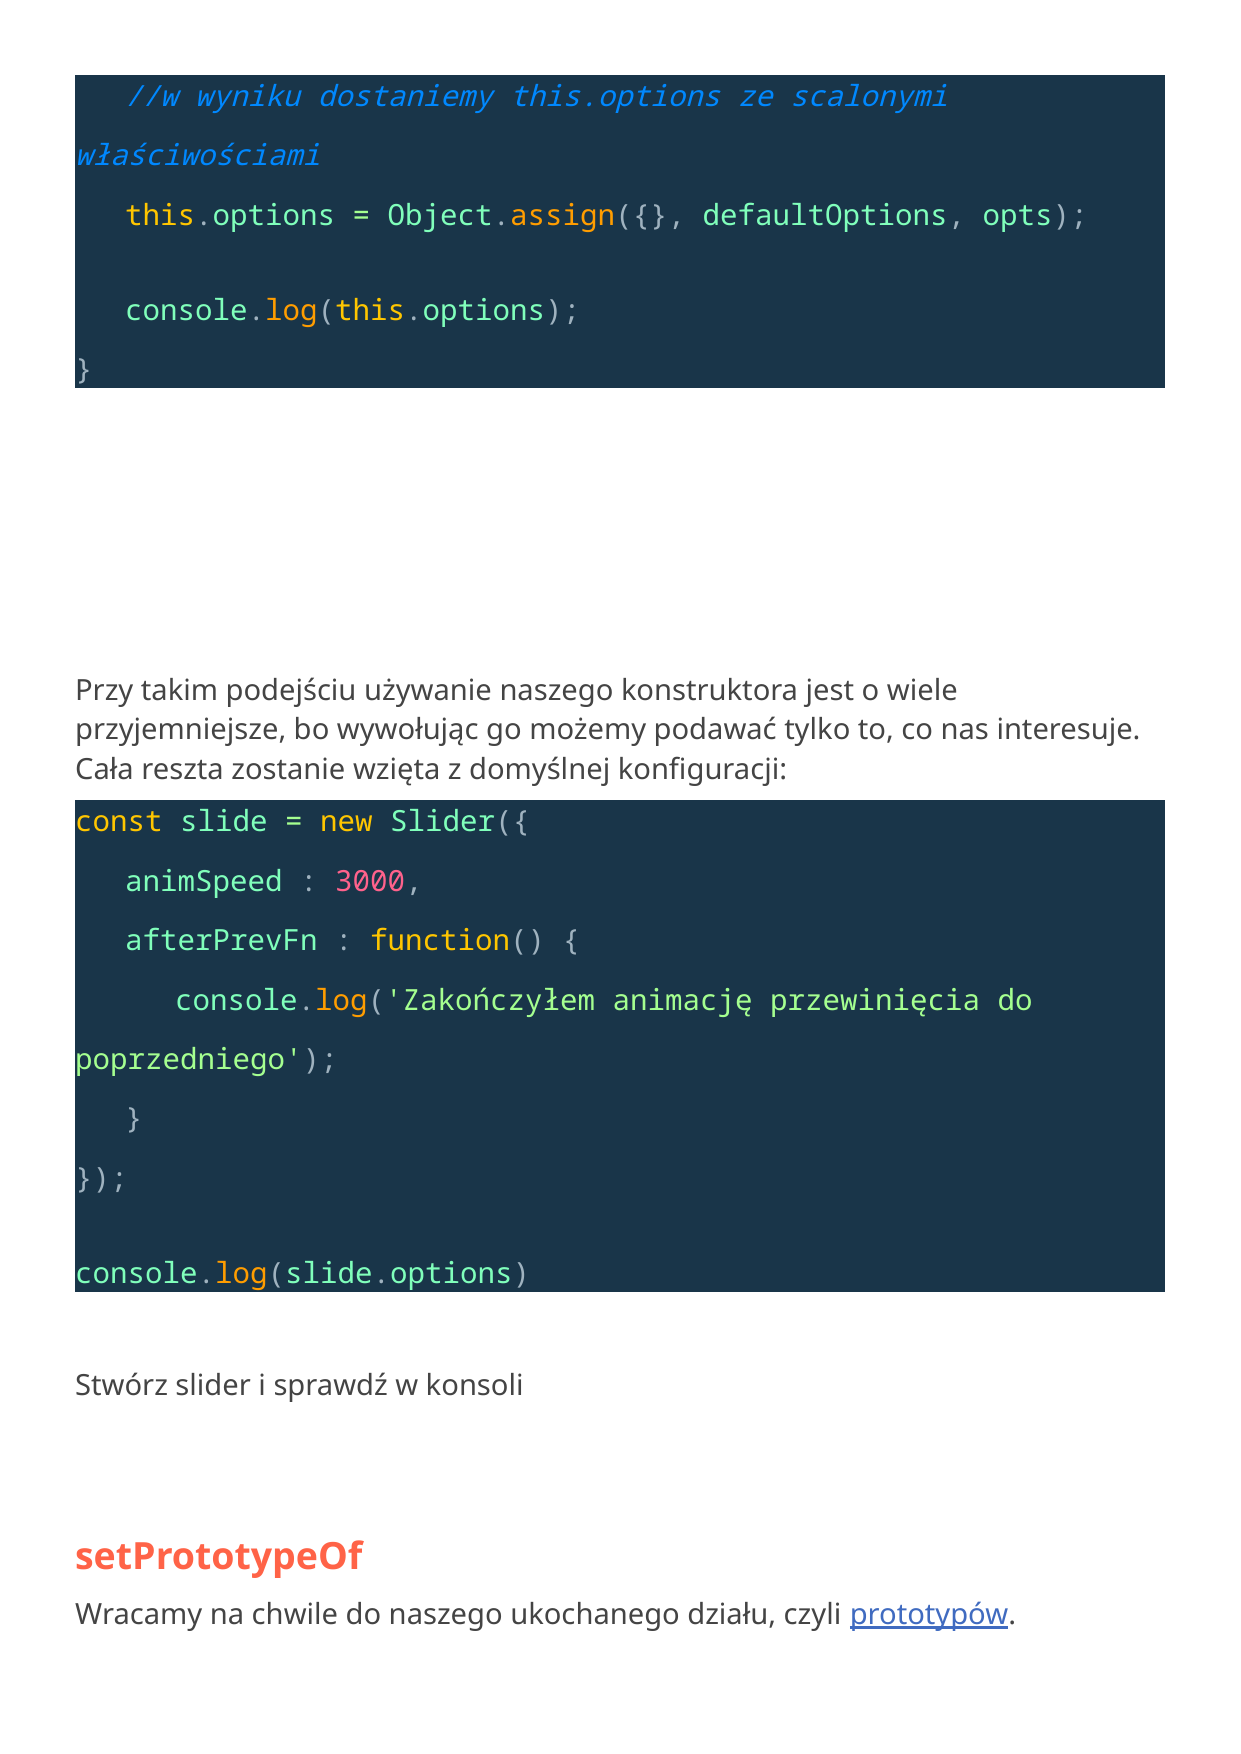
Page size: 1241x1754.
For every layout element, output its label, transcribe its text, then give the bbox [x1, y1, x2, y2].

text console.log(this.options); [75, 289, 1165, 328]
text Stwórz slider i sprawdź w konsoli [75, 1364, 1165, 1403]
text Przy takim podejściu używanie naszego konstruktora jest o wiele przyjemniejsze, bo wywołując go możemy podawać tylko to, co nas interesuje. Cała reszta zostanie wzięta z domyślnej konfiguracji: [75, 669, 1165, 788]
text } [75, 348, 1165, 388]
text const slide = new Slider({ [75, 800, 1165, 840]
text console.log('Zakończyłem animację przewinięcia do poprzedniego'); [75, 979, 1165, 1078]
text }); [75, 1157, 1165, 1197]
text console.log(slide.options) [75, 1252, 1165, 1292]
text afterPrevFn : function() { [75, 919, 1165, 959]
text } [75, 1098, 1165, 1137]
subtitle setPrototypeOf [75, 1529, 1165, 1581]
text //w wyniku dostaniemy this.options ze scalonymi właściwościami [75, 75, 1165, 174]
text Wracamy na chwile do naszego ukochanego działu, czyli prototypów. [75, 1593, 1165, 1633]
text animSpeed : 3000, [75, 860, 1165, 899]
text this.options = Object.assign({}, defaultOptions, opts); [75, 194, 1165, 234]
